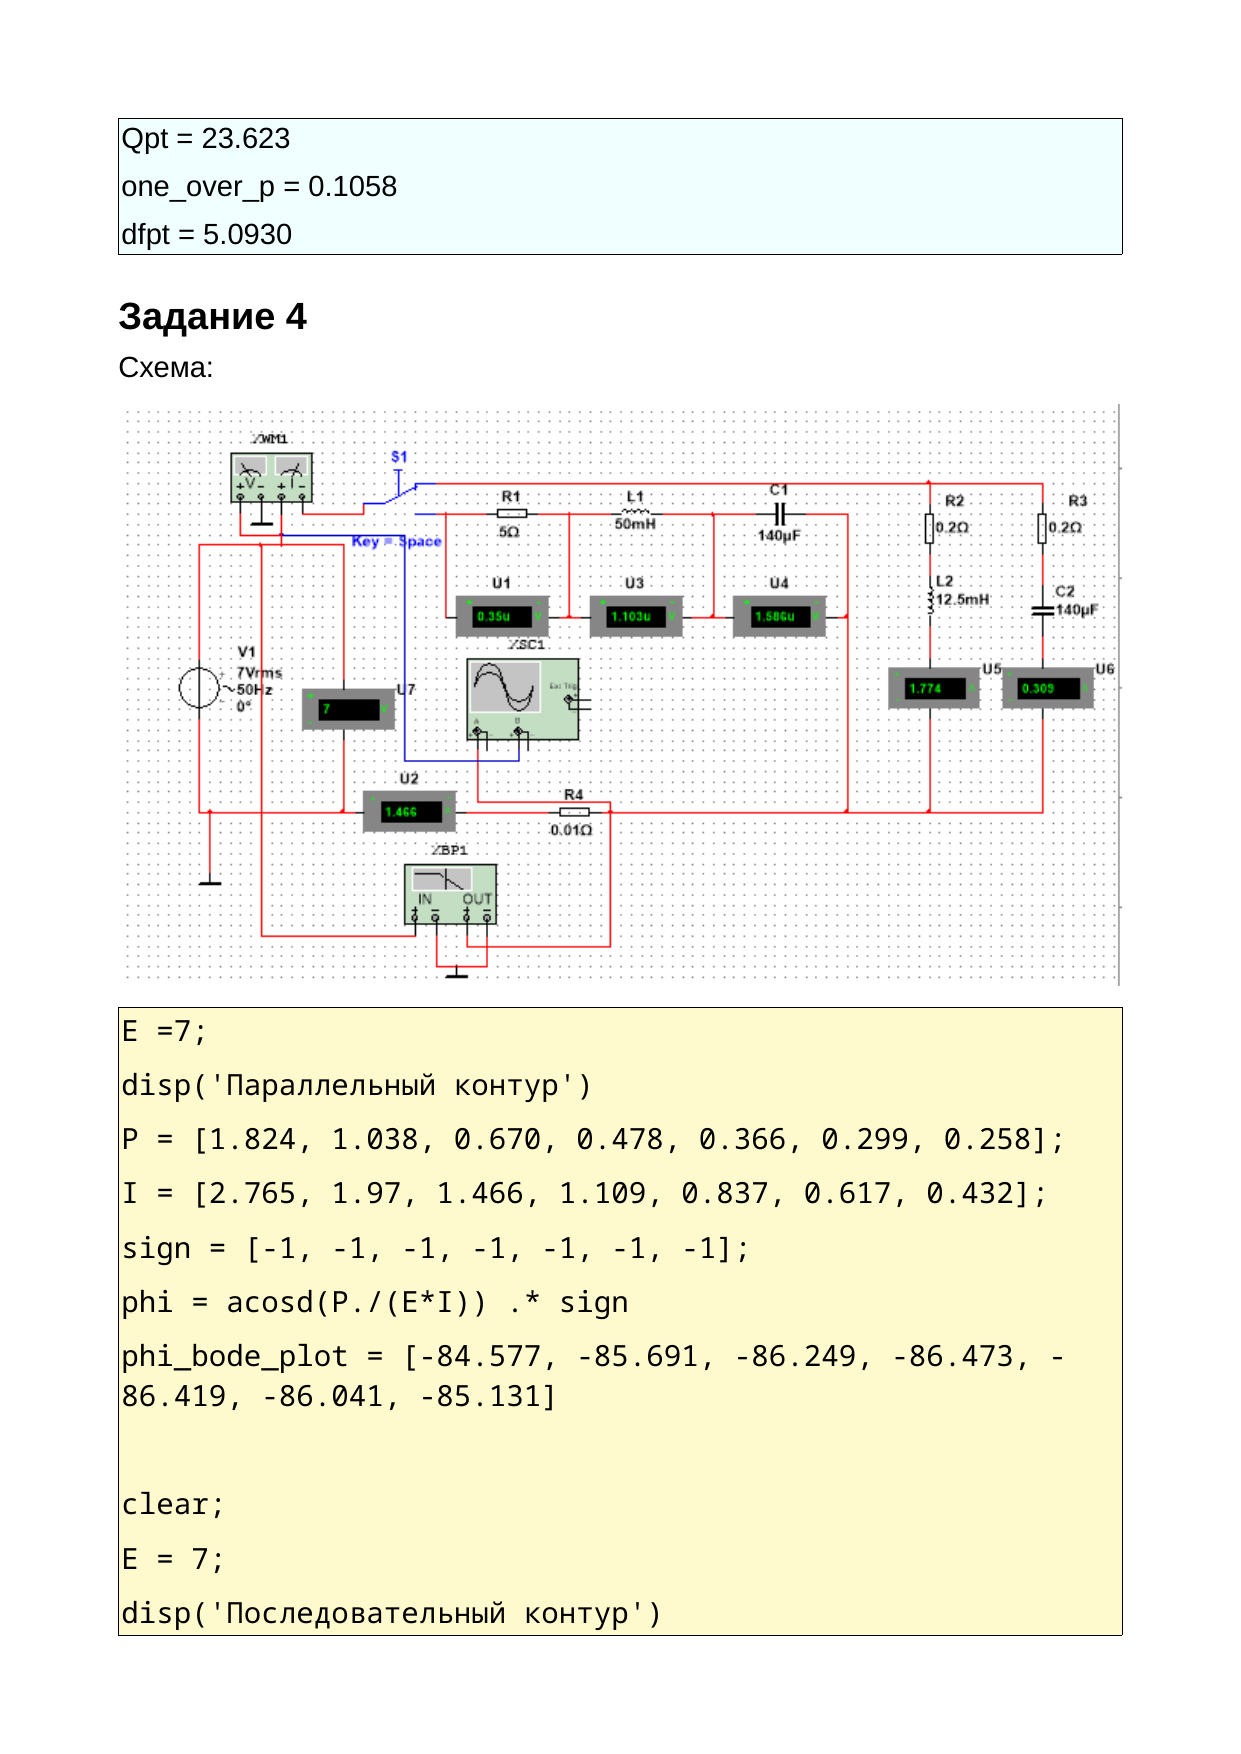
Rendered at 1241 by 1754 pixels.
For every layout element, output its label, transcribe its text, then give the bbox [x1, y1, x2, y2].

text dfpt = 5.0930 [119, 214, 1122, 254]
text clear; [119, 1481, 1122, 1523]
text I = [2.765, 1.97, 1.466, 1.109, 0.837, 0.617, 0.432]; [119, 1169, 1122, 1212]
text phi_bode_plot = [-84.577, -85.691, -86.249, -86.473, -86.419, -86.041, -85.131] [119, 1332, 1122, 1415]
text E = 7; [119, 1535, 1122, 1578]
subtitle Задание 4 [118, 293, 1122, 337]
text disp('Последовательный контур') [119, 1589, 1122, 1635]
text phi = acosd(P./(E*I)) .* sign [119, 1278, 1122, 1321]
text one_over_p = 0.1058 [119, 166, 1122, 203]
text Qpt = 23.623 [119, 119, 1122, 155]
text disp('Параллельный контур') [119, 1061, 1122, 1104]
text E =7; [119, 1008, 1122, 1049]
text Схема: [118, 350, 1122, 383]
picture [118, 404, 1123, 986]
text sign = [-1, -1, -1, -1, -1, -1, -1]; [119, 1224, 1122, 1267]
text P = [1.824, 1.038, 0.670, 0.478, 0.366, 0.299, 0.258]; [119, 1115, 1122, 1158]
